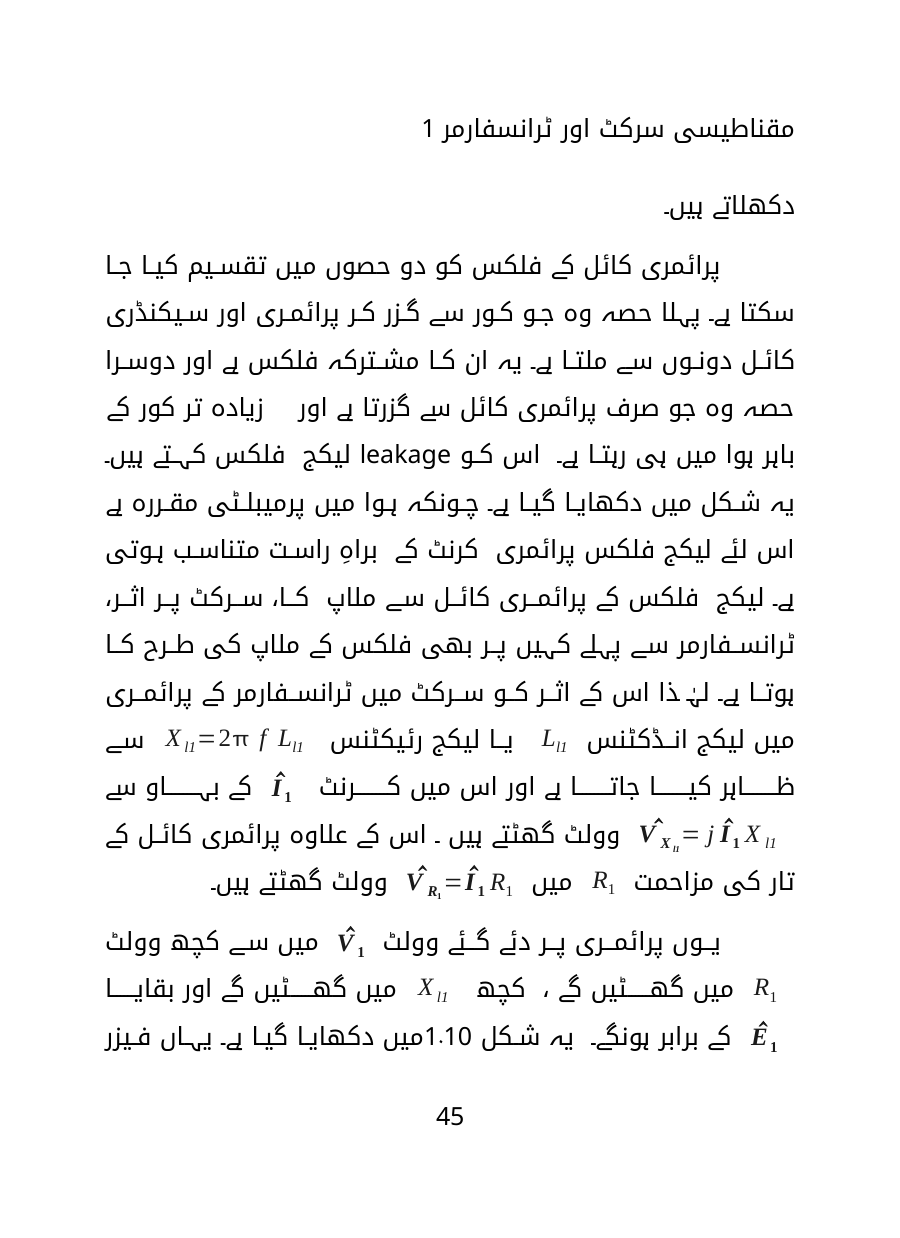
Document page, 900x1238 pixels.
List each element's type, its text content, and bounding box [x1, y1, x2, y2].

text یوں پرائمری پر دئے گئے وولٹمیں سے کچھ وولٹمیں گھٹیں گے ، کچھ میں گھٹیں گے اور بقایا کے برابر ہونگے۔ یہ شکل 1.10میں دکھایا گیا ہے۔ یہاں فیزر کا استعمال کیا گیا ہے۔ [105, 918, 795, 1061]
text پرائمری کائل کے فلکس کو دو حصوں میں تقسیم کیا جا سکتا ہے۔ پہلا حصہ وہ جو کور سے گزر کر پرائمری اور سیکنڈری کائل دونوں سے ملتا ہے۔ یہ ان کا مشترکہ فلکس ہے اور دوسرا حصہ وہ جو صرف پرائمری کائل سے گزرتا ہے اور زیادہ تر کور کے باہر ہوا میں ہی رہتا ہے۔ اس کو leakage لیکج فلکس کہتے ہیں۔ یہ شکل میں دکھایا گیا ہے۔ چونکہ ہوا میں پرمیبلٹی مقررہ ہے اس لئے لیکج فلکس پرائمری کرنٹ کے براہِ راست متناسب ہوتی ہے۔ لیکج فلکس کے پرائمری کائل سے ملاپ کا، سرکٹ پر اثر، ٹرانسفارمر سے پہلے کہیں پر بھی فلکس کے ملاپ کی طرح کا ہوتا ہے۔ لہٰذا اس کے اثر کو سرکٹ میں ٹرانسفارمر کے پرائمری میں لیکج انڈکٹنس یا لیکج رئیکٹنس سے ظاہر کیا جاتا ہے اور اس میں کرنٹ کے بہاو سےوولٹ گھٹتے ہیں ۔ اس کے علاوہ پرائمری کائل کے تار کی مزاحمتمیںوولٹ گھٹتے ہیں۔ [105, 242, 795, 906]
text اوپر ایک مثالی ٹرانسفارمر کی باتیں ہوئیں۔ اب ہم ٹرانسفارمر میں ان عناصر کا ذکر کرتے ہیں جن کی وجہ سے ٹرانسفارمر غیر مثالی ہو جاتا ہے۔ بہت سی جگہوں پر ٹرانسفارمر استعمال کرتے وقت ان عناصر کو مدِ نظر رکھ کر ہی اس کے صحیح استعمال ممکن ہوتا ہے۔ ان عناصر کے اثر کو شامل کرنے کے لئے ہم ٹرانسفارمر کا سرکٹ بناتے ہیں جو ان عناصر کے اثروں کو دکھلاتے ہیں۔ [105, 182, 795, 230]
